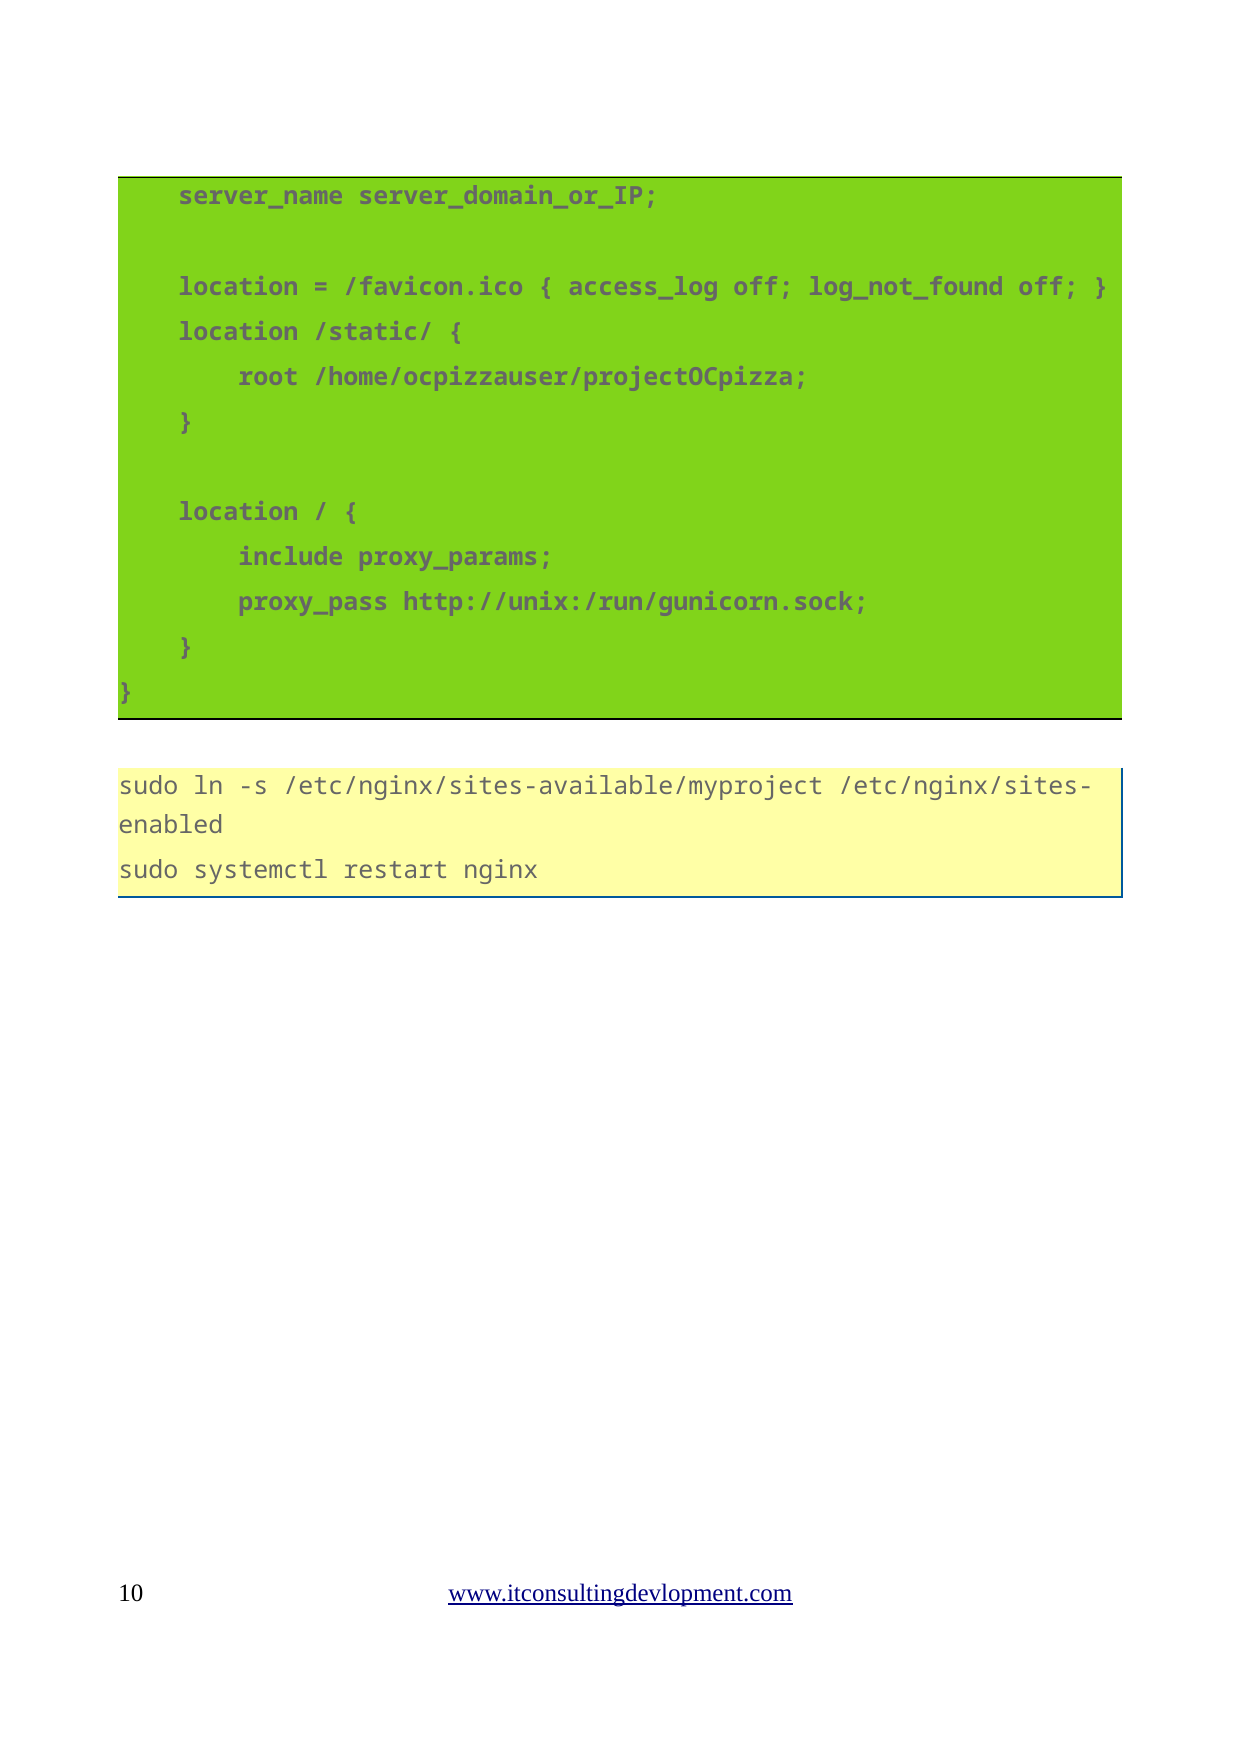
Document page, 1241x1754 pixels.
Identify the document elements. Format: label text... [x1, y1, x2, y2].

table_header server_name server_domain_or_IP; location = /favicon.ico { access_log off; log_not_found off; } location /static/ { root /home/ocpizzauser/projectOCpizza; } location / { include proxy_params; proxy_pass http://unix:/run/gunicorn.sock; } } [118, 178, 1122, 718]
table_header sudo ln -s /etc/nginx/sites-available/myproject /etc/nginx/sites-enabled sudo systemctl restart nginx [118, 768, 1121, 896]
